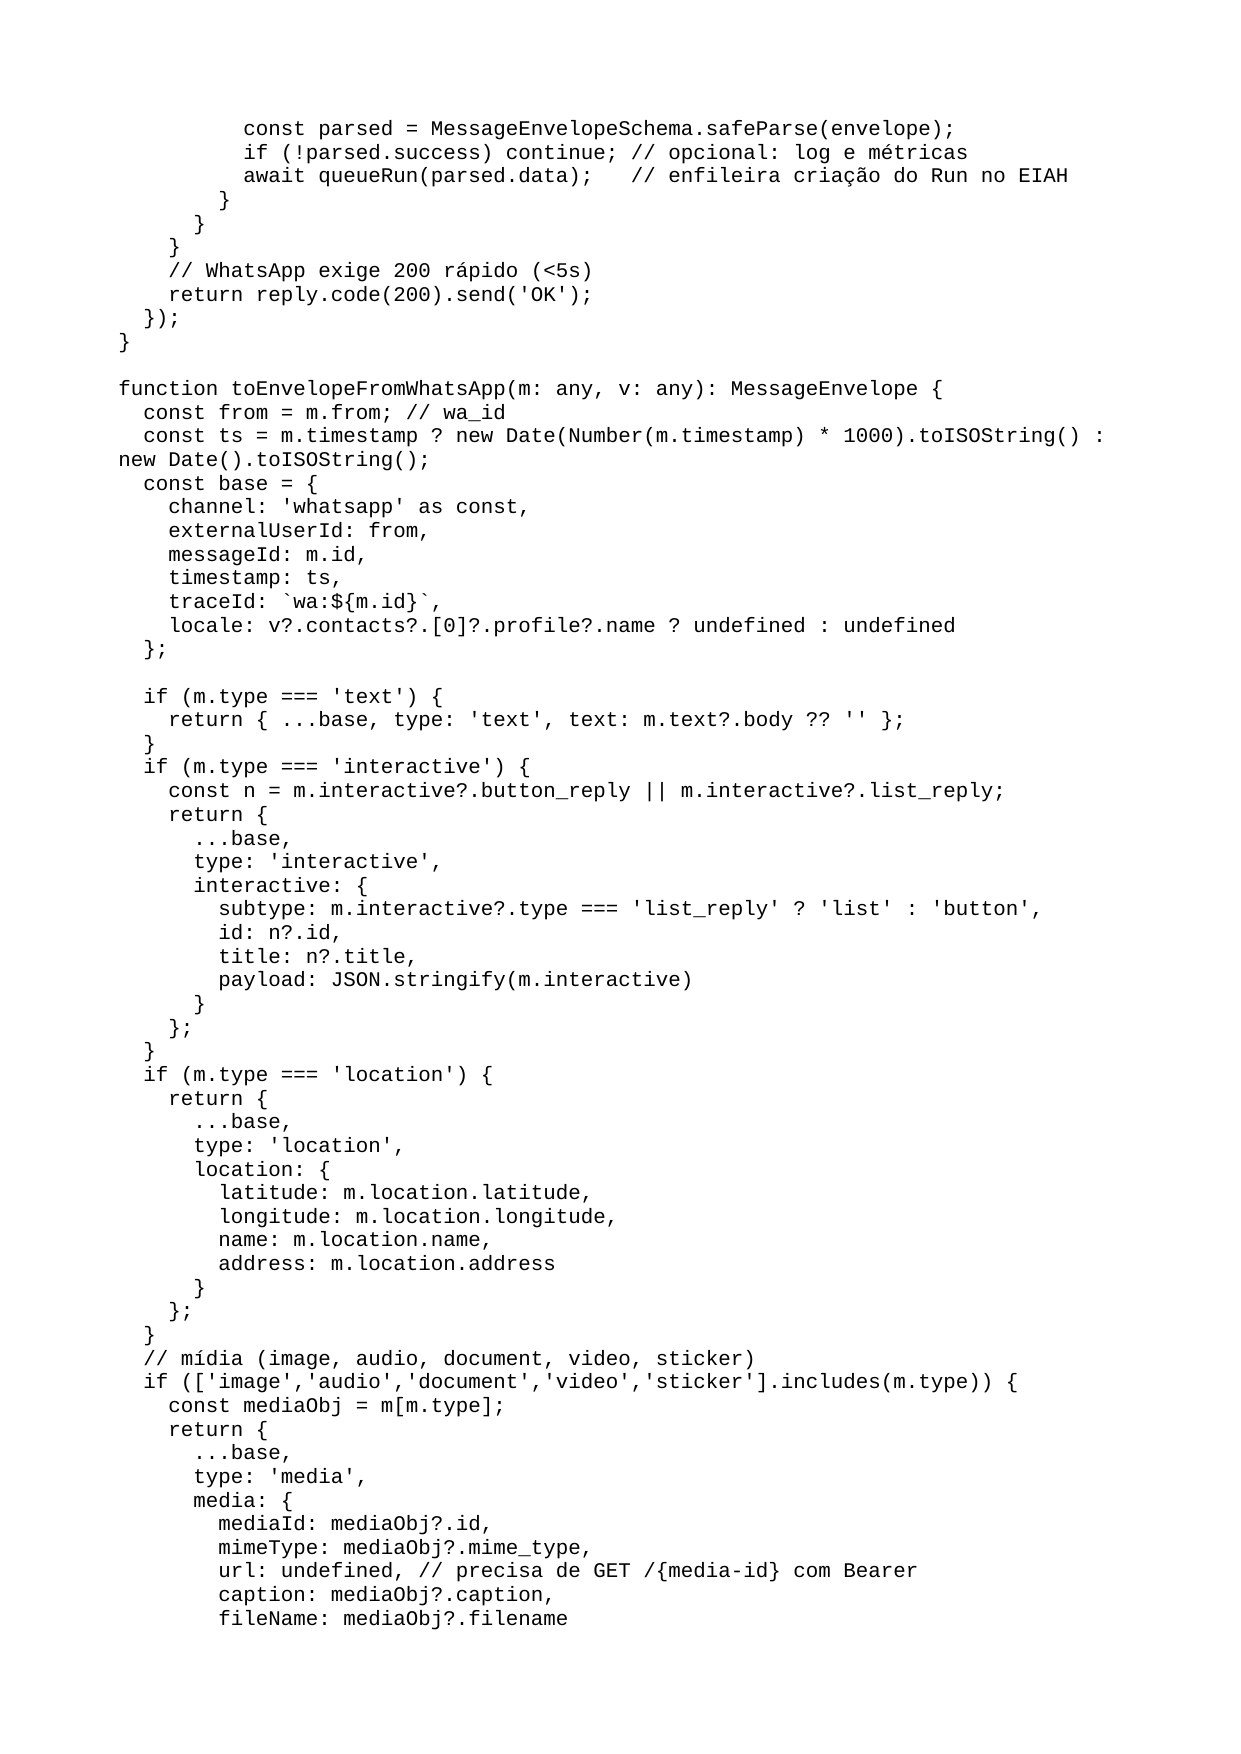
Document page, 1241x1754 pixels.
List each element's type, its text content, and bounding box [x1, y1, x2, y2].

text } [118, 993, 1122, 1017]
text traceId: `wa:${m.id}`, [118, 591, 1122, 615]
text } [118, 1324, 1122, 1348]
text title: n?.title, [118, 946, 1122, 969]
text mediaId: mediaObj?.id, [118, 1513, 1122, 1537]
text function toEnvelopeFromWhatsApp(m: any, v: any): MessageEnvelope { [118, 378, 1122, 402]
text if (m.type === 'text') { [118, 686, 1122, 709]
text interactive: { [118, 875, 1122, 898]
text type: 'location', [118, 1135, 1122, 1158]
text type: 'interactive', [118, 851, 1122, 875]
text subtype: m.interactive?.type === 'list_reply' ? 'list' : 'button', [118, 898, 1122, 922]
text } [118, 1040, 1122, 1064]
text caption: mediaObj?.caption, [118, 1584, 1122, 1608]
text await queueRun(parsed.data); // enfileira criação do Run no EIAH [118, 165, 1122, 189]
text mimeType: mediaObj?.mime_type, [118, 1537, 1122, 1561]
text const from = m.from; // wa_id [118, 402, 1122, 426]
text longitude: m.location.longitude, [118, 1206, 1122, 1229]
text return reply.code(200).send('OK'); [118, 284, 1122, 307]
text return { [118, 1419, 1122, 1442]
text ...base, [118, 1111, 1122, 1135]
text return { ...base, type: 'text', text: m.text?.body ?? '' }; [118, 709, 1122, 733]
text location: { [118, 1158, 1122, 1182]
text locale: v?.contacts?.[0]?.profile?.name ? undefined : undefined [118, 615, 1122, 638]
text } [118, 213, 1122, 236]
text url: undefined, // precisa de GET /{media-id} com Bearer [118, 1561, 1122, 1584]
text if (m.type === 'interactive') { [118, 757, 1122, 780]
text ...base, [118, 827, 1122, 851]
text const mediaObj = m[m.type]; [118, 1395, 1122, 1419]
text if (m.type === 'location') { [118, 1064, 1122, 1088]
text type: 'media', [118, 1466, 1122, 1489]
text const n = m.interactive?.button_reply || m.interactive?.list_reply; [118, 780, 1122, 804]
text } [118, 331, 1122, 354]
text if (['image','audio','document','video','sticker'].includes(m.type)) { [118, 1371, 1122, 1395]
text if (!parsed.success) continue; // opcional: log e métricas [118, 142, 1122, 165]
text const parsed = MessageEnvelopeSchema.safeParse(envelope); [118, 118, 1122, 142]
text }); [118, 307, 1122, 331]
text payload: JSON.stringify(m.interactive) [118, 969, 1122, 993]
text media: { [118, 1489, 1122, 1513]
text } [118, 733, 1122, 757]
text }; [118, 1300, 1122, 1324]
text messageId: m.id, [118, 544, 1122, 567]
text const ts = m.timestamp ? new Date(Number(m.timestamp) * 1000).toISOString() : new Date().toISOString(); [118, 426, 1122, 473]
text channel: 'whatsapp' as const, [118, 496, 1122, 520]
text fileName: mediaObj?.filename [118, 1608, 1122, 1631]
text return { [118, 804, 1122, 827]
text // mídia (image, audio, document, video, sticker) [118, 1348, 1122, 1371]
text address: m.location.address [118, 1253, 1122, 1277]
text ...base, [118, 1442, 1122, 1466]
text externalUserId: from, [118, 520, 1122, 544]
text return { [118, 1088, 1122, 1111]
text timestamp: ts, [118, 567, 1122, 591]
text name: m.location.name, [118, 1229, 1122, 1253]
text const base = { [118, 473, 1122, 496]
text } [118, 1277, 1122, 1300]
text // WhatsApp exige 200 rápido (<5s) [118, 260, 1122, 284]
text }; [118, 638, 1122, 662]
text latitude: m.location.latitude, [118, 1182, 1122, 1206]
text id: n?.id, [118, 922, 1122, 946]
text } [118, 236, 1122, 260]
text } [118, 189, 1122, 213]
text }; [118, 1017, 1122, 1040]
